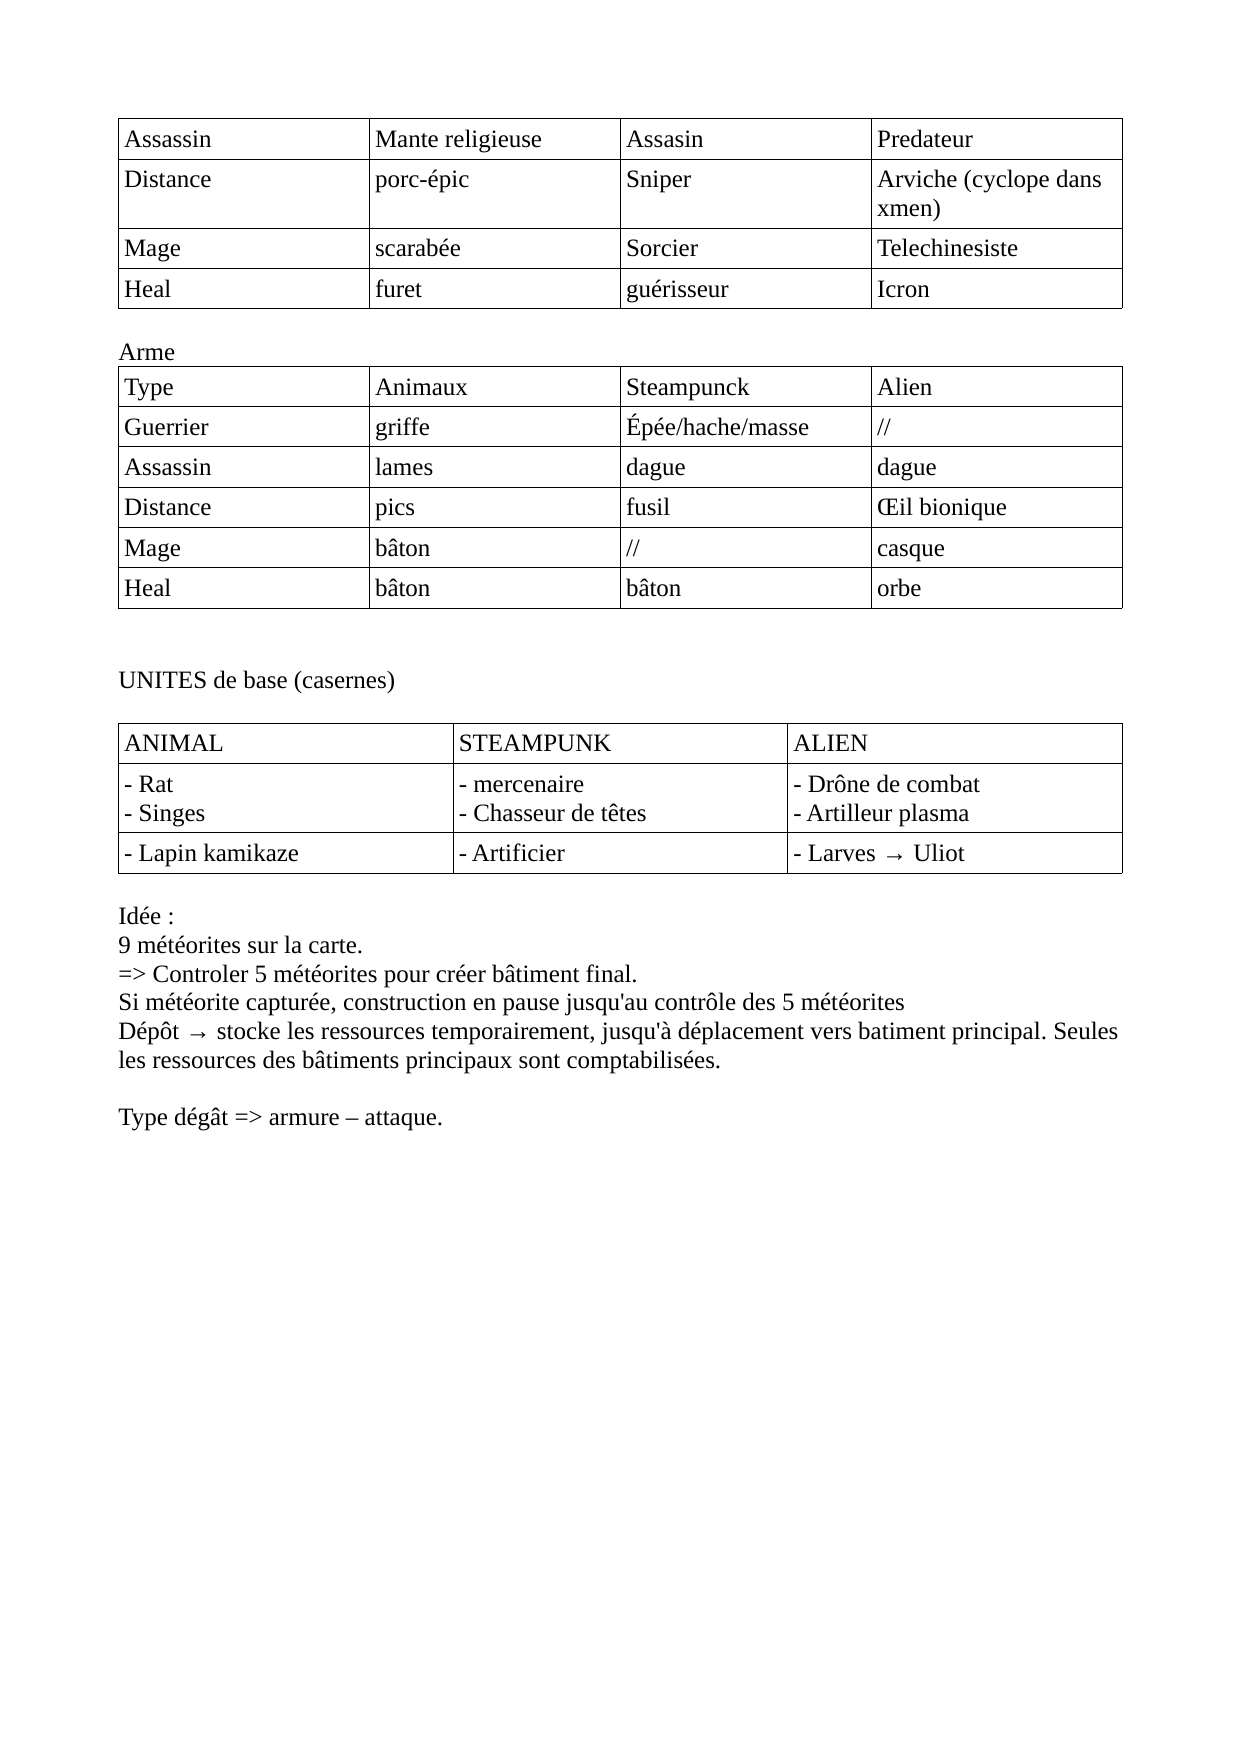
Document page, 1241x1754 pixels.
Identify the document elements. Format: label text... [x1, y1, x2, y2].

text Arme [118, 337, 1122, 366]
table_cell dague [621, 447, 871, 487]
table_cell Mage [119, 528, 369, 567]
table_cell furet [370, 269, 620, 308]
table_header STEAMPUNK [454, 724, 787, 763]
table_cell casque [872, 528, 1122, 567]
text Type dégât => armure – attaque. [118, 1102, 1122, 1131]
table_cell Telechinesiste [872, 229, 1122, 268]
table_cell Sorcier [621, 229, 871, 268]
table_cell Guerrier [119, 407, 369, 446]
table_cell Predateur [872, 119, 1122, 158]
table_cell lames [370, 447, 620, 487]
table_header Type [119, 367, 369, 406]
table_cell Assassin [119, 447, 369, 487]
text UNITES de base (casernes) [118, 665, 1122, 694]
table_cell bâton [370, 568, 620, 608]
table_cell - Rat - Singes [119, 764, 453, 832]
table_cell orbe [872, 568, 1122, 608]
table_cell // [872, 407, 1122, 446]
table_cell Heal [119, 568, 369, 608]
table_cell Épée/hache/masse [621, 407, 871, 446]
table_cell fusil [621, 488, 871, 527]
table_cell Mage [119, 229, 369, 268]
table_cell Assasin [621, 119, 871, 158]
text 9 météorites sur la carte. => Controler 5 météorites pour créer bâtiment final. Si météorite capturée, construction en pause jusqu'au contrôle des 5 météorites [118, 930, 1122, 1016]
table_cell Heal [119, 269, 369, 308]
table_cell Mante religieuse [370, 119, 620, 158]
table_cell - Artificier [454, 833, 787, 872]
table_cell - mercenaire - Chasseur de têtes [454, 764, 787, 832]
table_cell porc-épic [370, 160, 620, 227]
table_cell Sniper [621, 160, 871, 227]
table_cell - Lapin kamikaze [119, 833, 453, 872]
table_cell Œil bionique [872, 488, 1122, 527]
table_cell guérisseur [621, 269, 871, 308]
table_cell // [621, 528, 871, 567]
table_cell pics [370, 488, 620, 527]
table_cell dague [872, 447, 1122, 487]
table_cell Distance [119, 160, 369, 227]
table_cell Assassin [119, 119, 369, 158]
text Dépôt → stocke les ressources temporairement, jusqu'à déplacement vers batiment principal. Seules les ressources des bâtiments principaux sont comptabilisées. [118, 1016, 1122, 1074]
table_header Animaux [370, 367, 620, 406]
table_cell Distance [119, 488, 369, 527]
text Idée : [118, 901, 1122, 930]
table_cell Icron [872, 269, 1122, 308]
table_header ANIMAL [119, 724, 453, 763]
table_header Steampunck [621, 367, 871, 406]
table_header Alien [872, 367, 1122, 406]
table_cell bâton [370, 528, 620, 567]
table_cell scarabée [370, 229, 620, 268]
table_header ALIEN [788, 724, 1122, 763]
table_cell - Drône de combat - Artilleur plasma [788, 764, 1122, 832]
table_cell griffe [370, 407, 620, 446]
table_cell - Larves → Uliot [788, 833, 1122, 872]
table_cell bâton [621, 568, 871, 608]
table_cell Arviche (cyclope dans xmen) [872, 160, 1122, 227]
